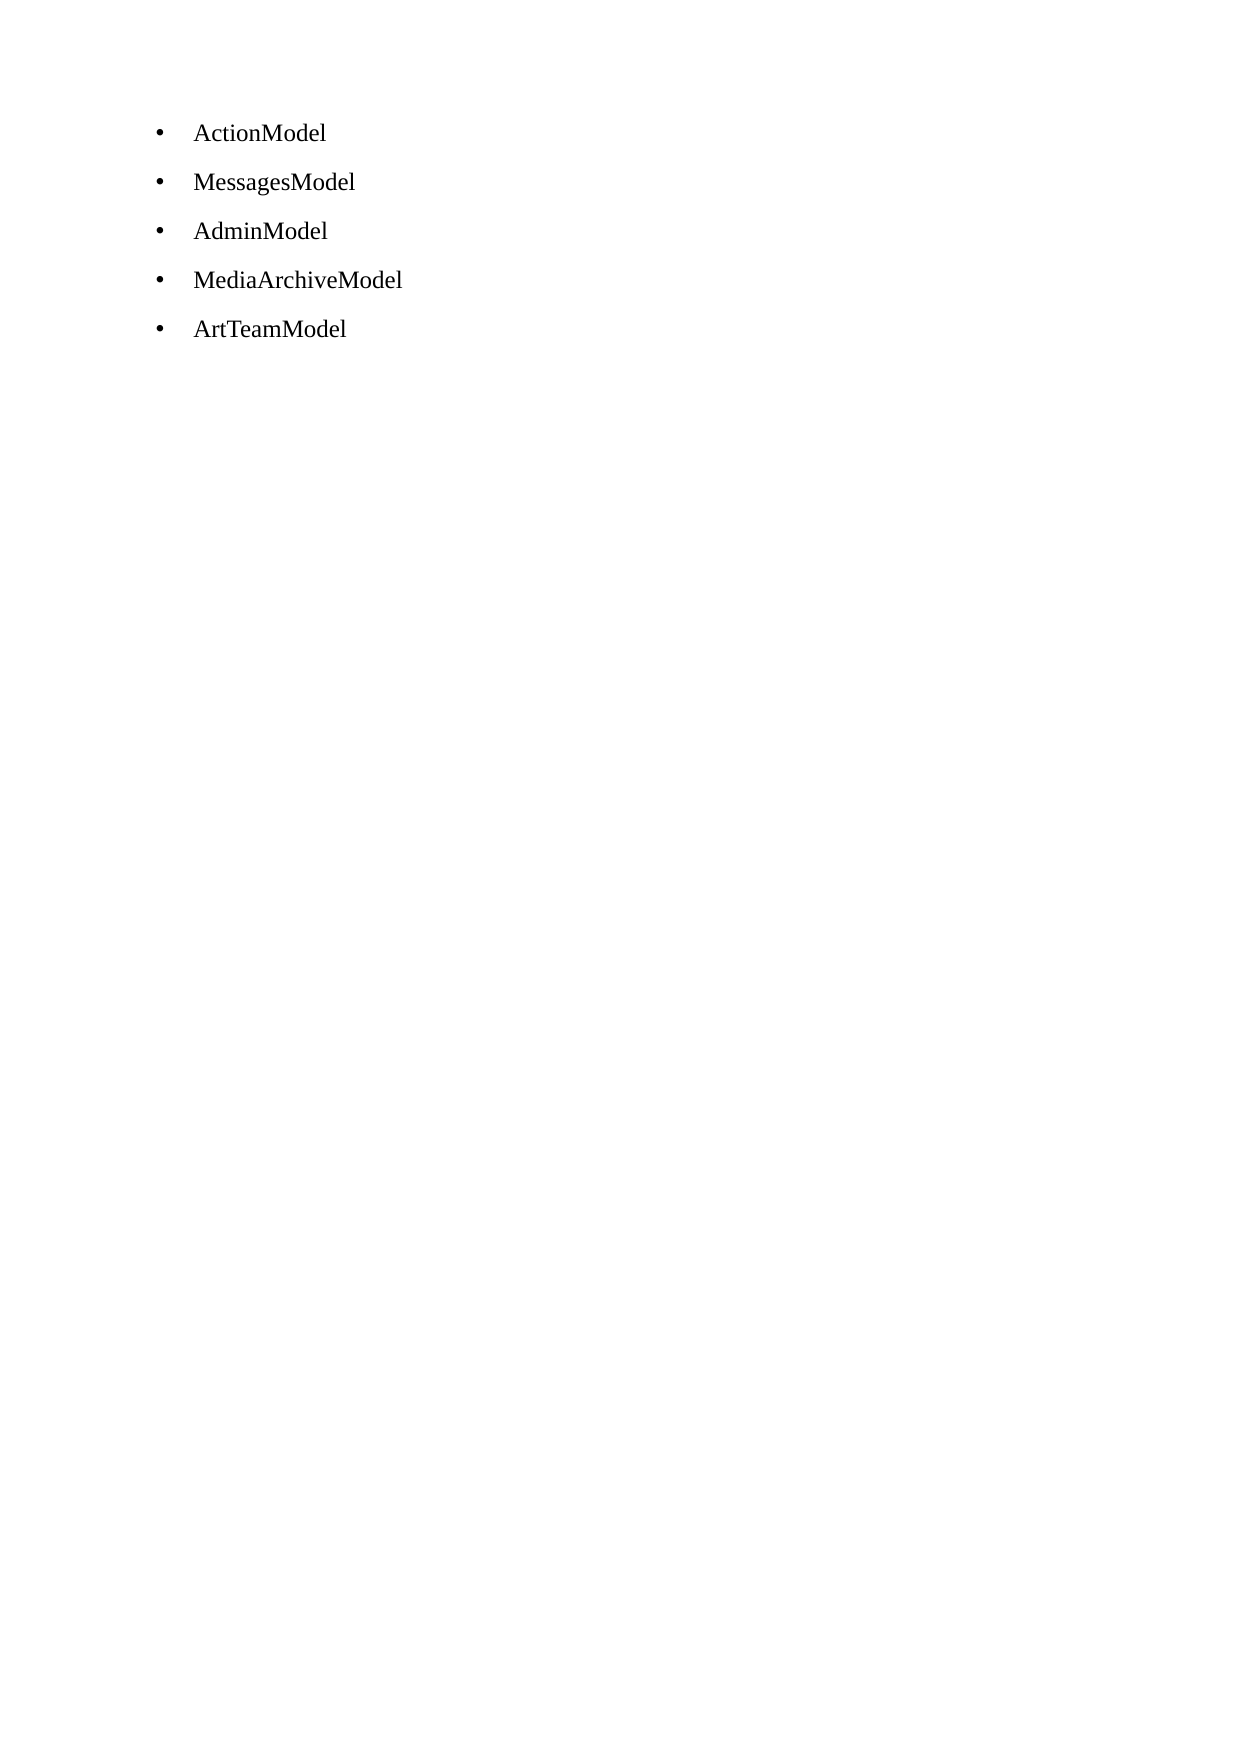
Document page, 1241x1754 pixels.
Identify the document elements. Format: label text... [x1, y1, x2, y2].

list MessagesModel [156, 167, 1122, 196]
list MediaArchiveModel [156, 265, 1122, 294]
list AdminModel [156, 216, 1122, 245]
list ActionModel [156, 118, 1122, 147]
list ArtTeamModel [156, 314, 1122, 343]
